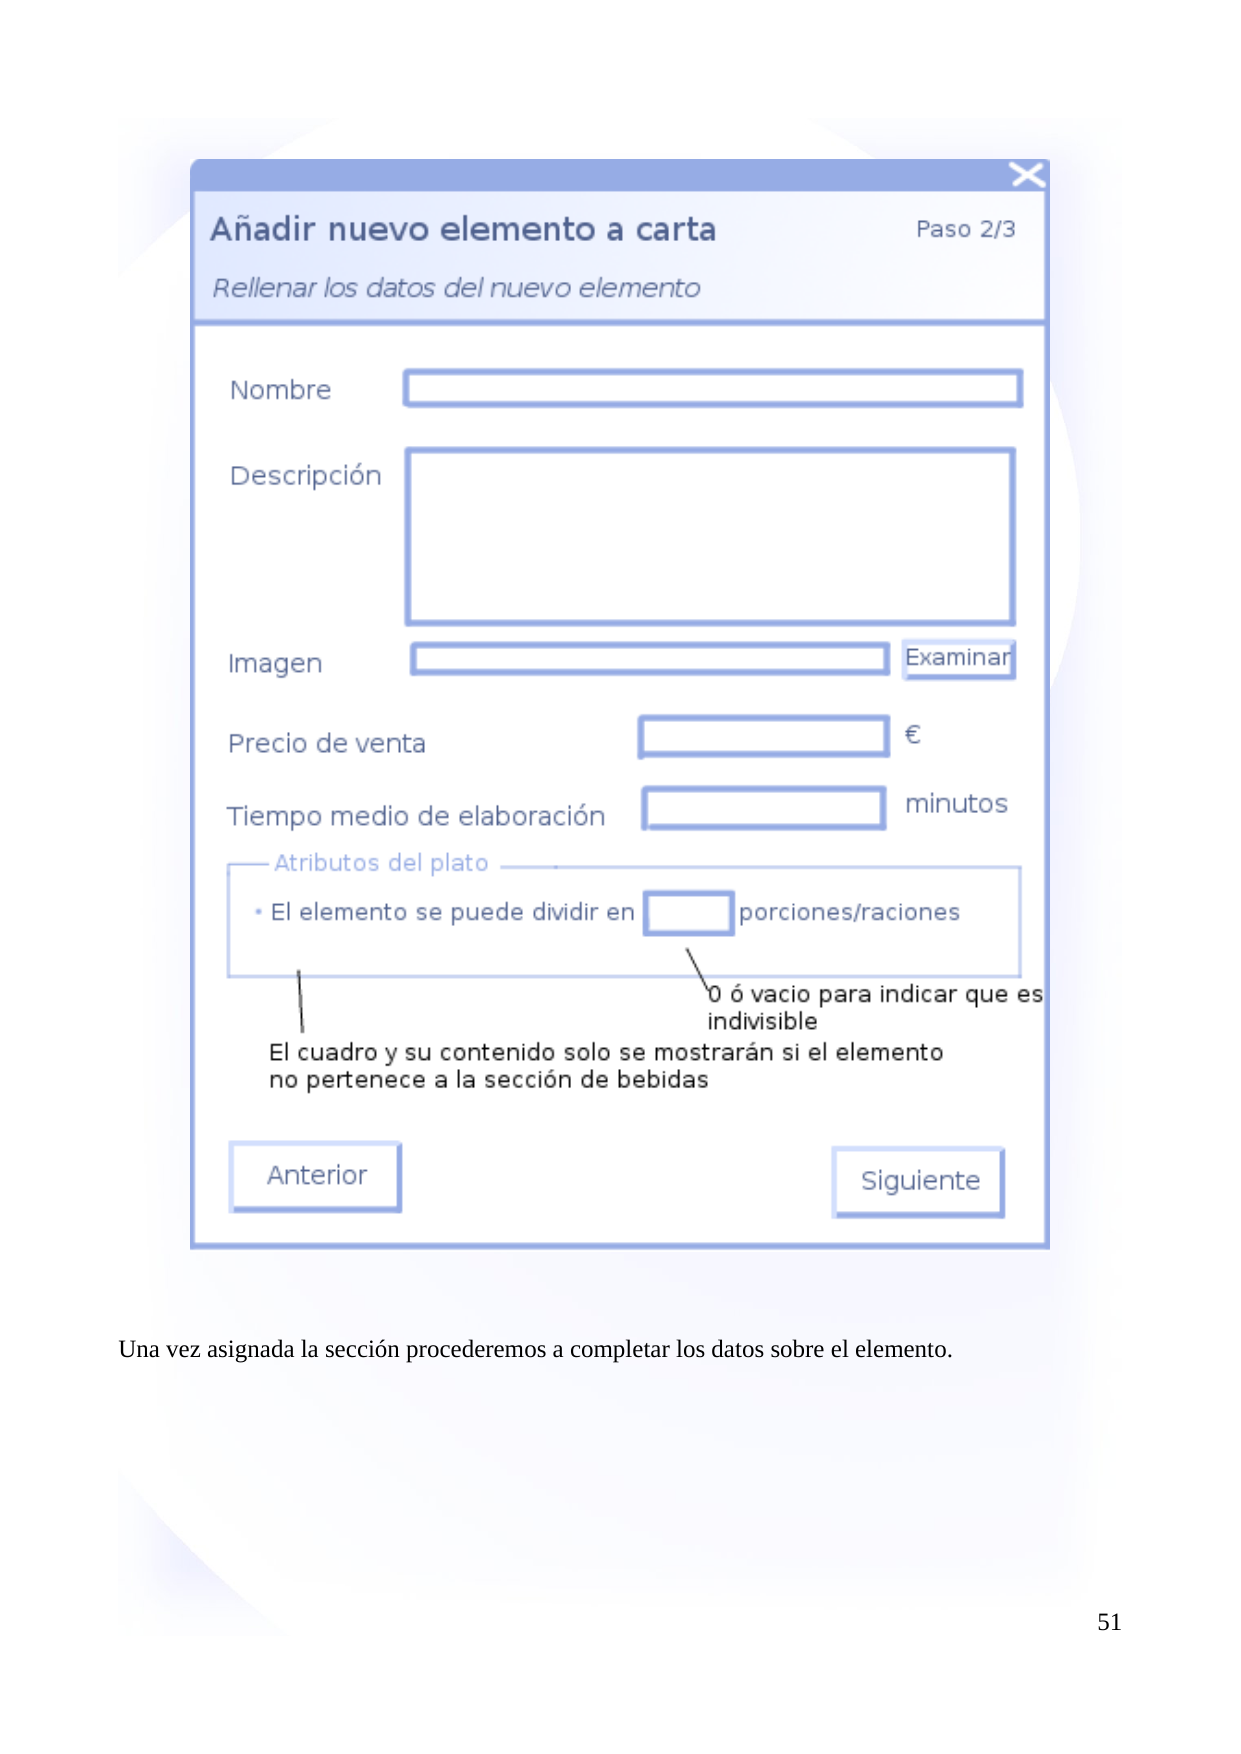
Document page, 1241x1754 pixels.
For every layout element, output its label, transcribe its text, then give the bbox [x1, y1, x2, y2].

text Una vez asignada la sección procederemos a completar los datos sobre el elemento. [118, 1334, 1122, 1363]
picture [118, 118, 1122, 1334]
picture [118, 1363, 1122, 1636]
